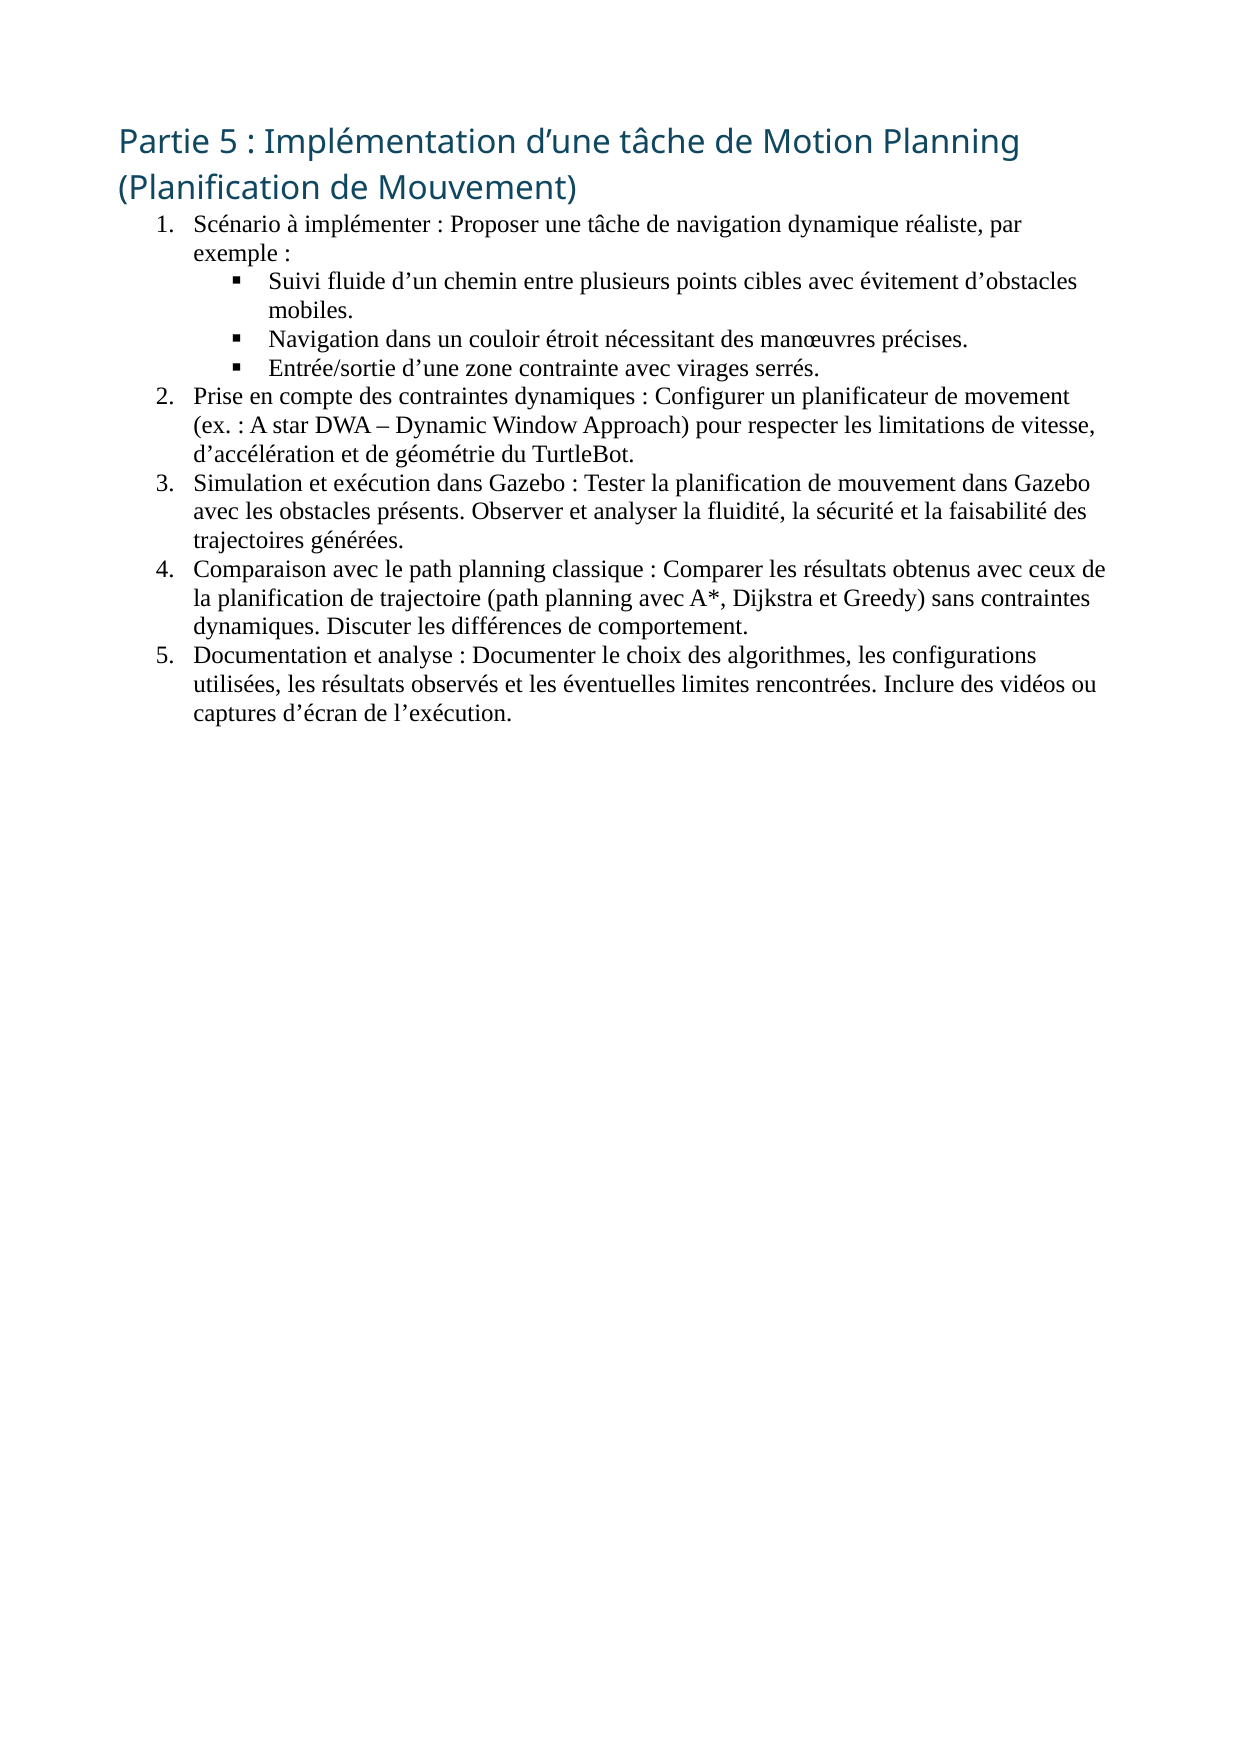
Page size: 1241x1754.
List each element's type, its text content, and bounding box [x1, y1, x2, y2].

list Navigation dans un couloir étroit nécessitant des manœuvres précises. [231, 324, 1122, 353]
list Suivi fluide d’un chemin entre plusieurs points cibles avec évitement d’obstacles mobiles. [231, 266, 1122, 324]
list Simulation et exécution dans Gazebo : Tester la planification de mouvement dans Gazebo avec les obstacles présents. Observer et analyser la fluidité, la sécurité et la faisabilité des trajectoires générées. [156, 468, 1122, 554]
list Entrée/sortie d’une zone contrainte avec virages serrés. [231, 353, 1122, 381]
list Prise en compte des contraintes dynamiques : Configurer un planificateur de movement (ex. : A star DWA – Dynamic Window Approach) pour respecter les limitations de vitesse, d’accélération et de géométrie du TurtleBot. [156, 381, 1122, 468]
subtitle Partie 5 : Implémentation d’une tâche de Motion Planning (Planification de Mouvement) [118, 118, 1122, 209]
list Scénario à implémenter : Proposer une tâche de navigation dynamique réaliste, par exemple : [156, 209, 1122, 266]
list Comparaison avec le path planning classique : Comparer les résultats obtenus avec ceux de la planification de trajectoire (path planning avec A*, Dijkstra et Greedy) sans contraintes dynamiques. Discuter les différences de comportement. [156, 554, 1122, 640]
list Documentation et analyse : Documenter le choix des algorithmes, les configurations utilisées, les résultats observés et les éventuelles limites rencontrées. Inclure des vidéos ou captures d’écran de l’exécution. [156, 640, 1122, 726]
